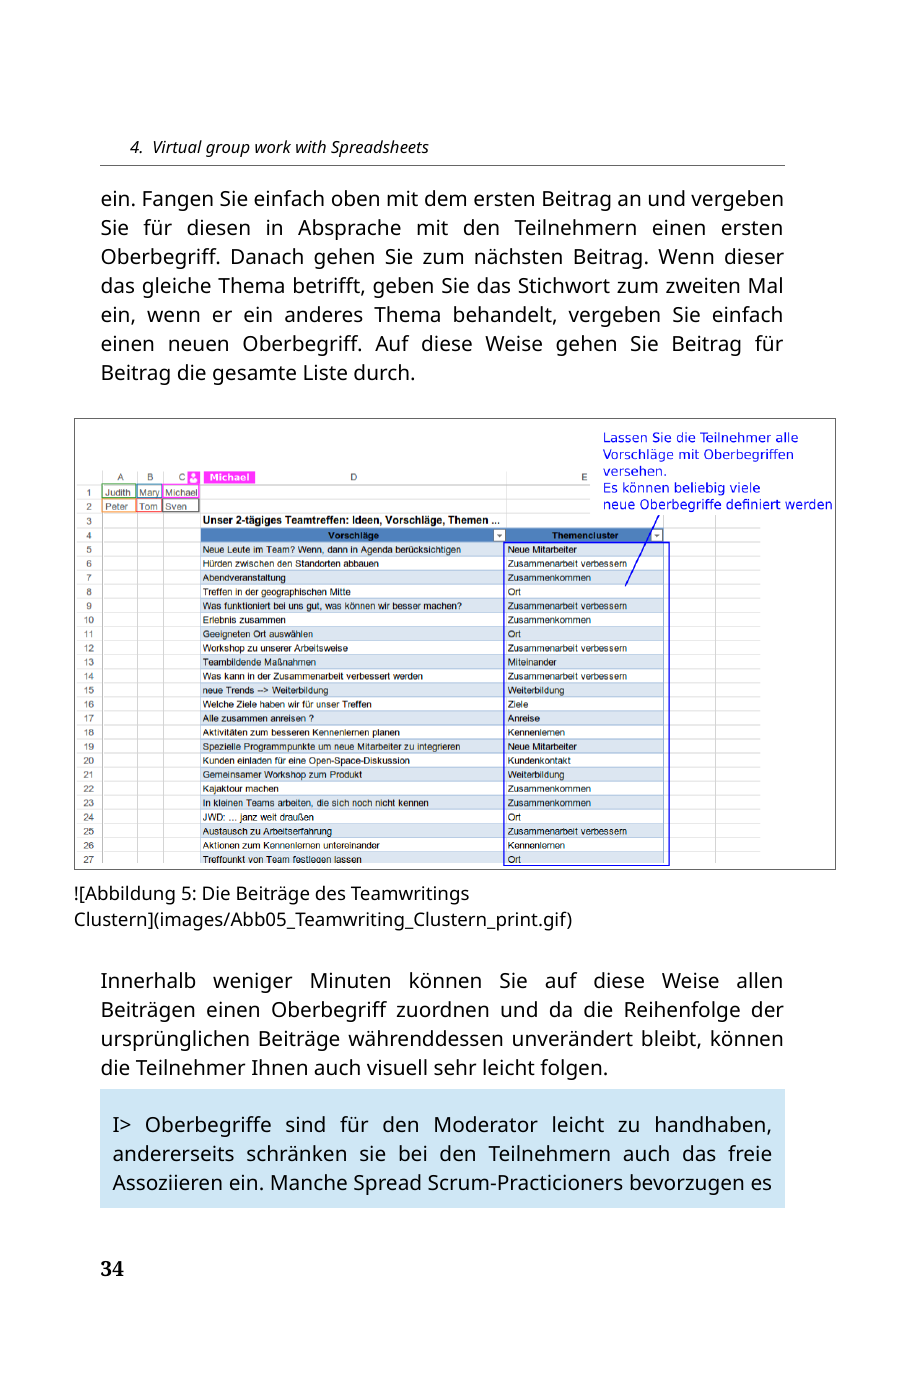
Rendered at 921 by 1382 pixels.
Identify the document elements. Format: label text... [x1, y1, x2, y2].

text Innerhalb weniger Minuten können Sie auf diese Weise allen Beiträgen einen Oberbegriff zuordnen und da die Reihenfolge der ursprünglichen Beiträge währenddessen unverändert bleibt, können die Teilnehmer Ihnen auch visuell sehr leicht folgen. [100, 932, 785, 1081]
text [75, 419, 835, 869]
picture [76, 421, 833, 866]
text [74, 394, 836, 418]
text ein. Fangen Sie einfach oben mit dem ersten Beitrag an und vergeben Sie für diesen in Absprache mit den Teilnehmern einen ersten Oberbegriff. Danach gehen Sie zum nächsten Beitrag. Wenn dieser das gleiche Thema betrifft, geben Sie das Stichwort zum zweiten Mal ein, wenn er ein anderes Thema behandelt, vergeben Sie einfach einen neuen Oberbegriff. Auf diese Weise gehen Sie Beitrag für Beitrag die gesamte Liste durch. [100, 183, 785, 386]
text I> Oberbegriffe sind für den Moderator leicht zu handhaben, andererseits schränken sie bei den Teilnehmern auch das freie Assoziieren ein. Manche Spread Scrum-Practicioners bevorzugen es [112, 1101, 773, 1197]
text ![Abbildung 5: Die Beiträge des Teamwritings Clustern](images/Abb05_Teamwriting_Clustern_print.gif) [74, 870, 836, 932]
